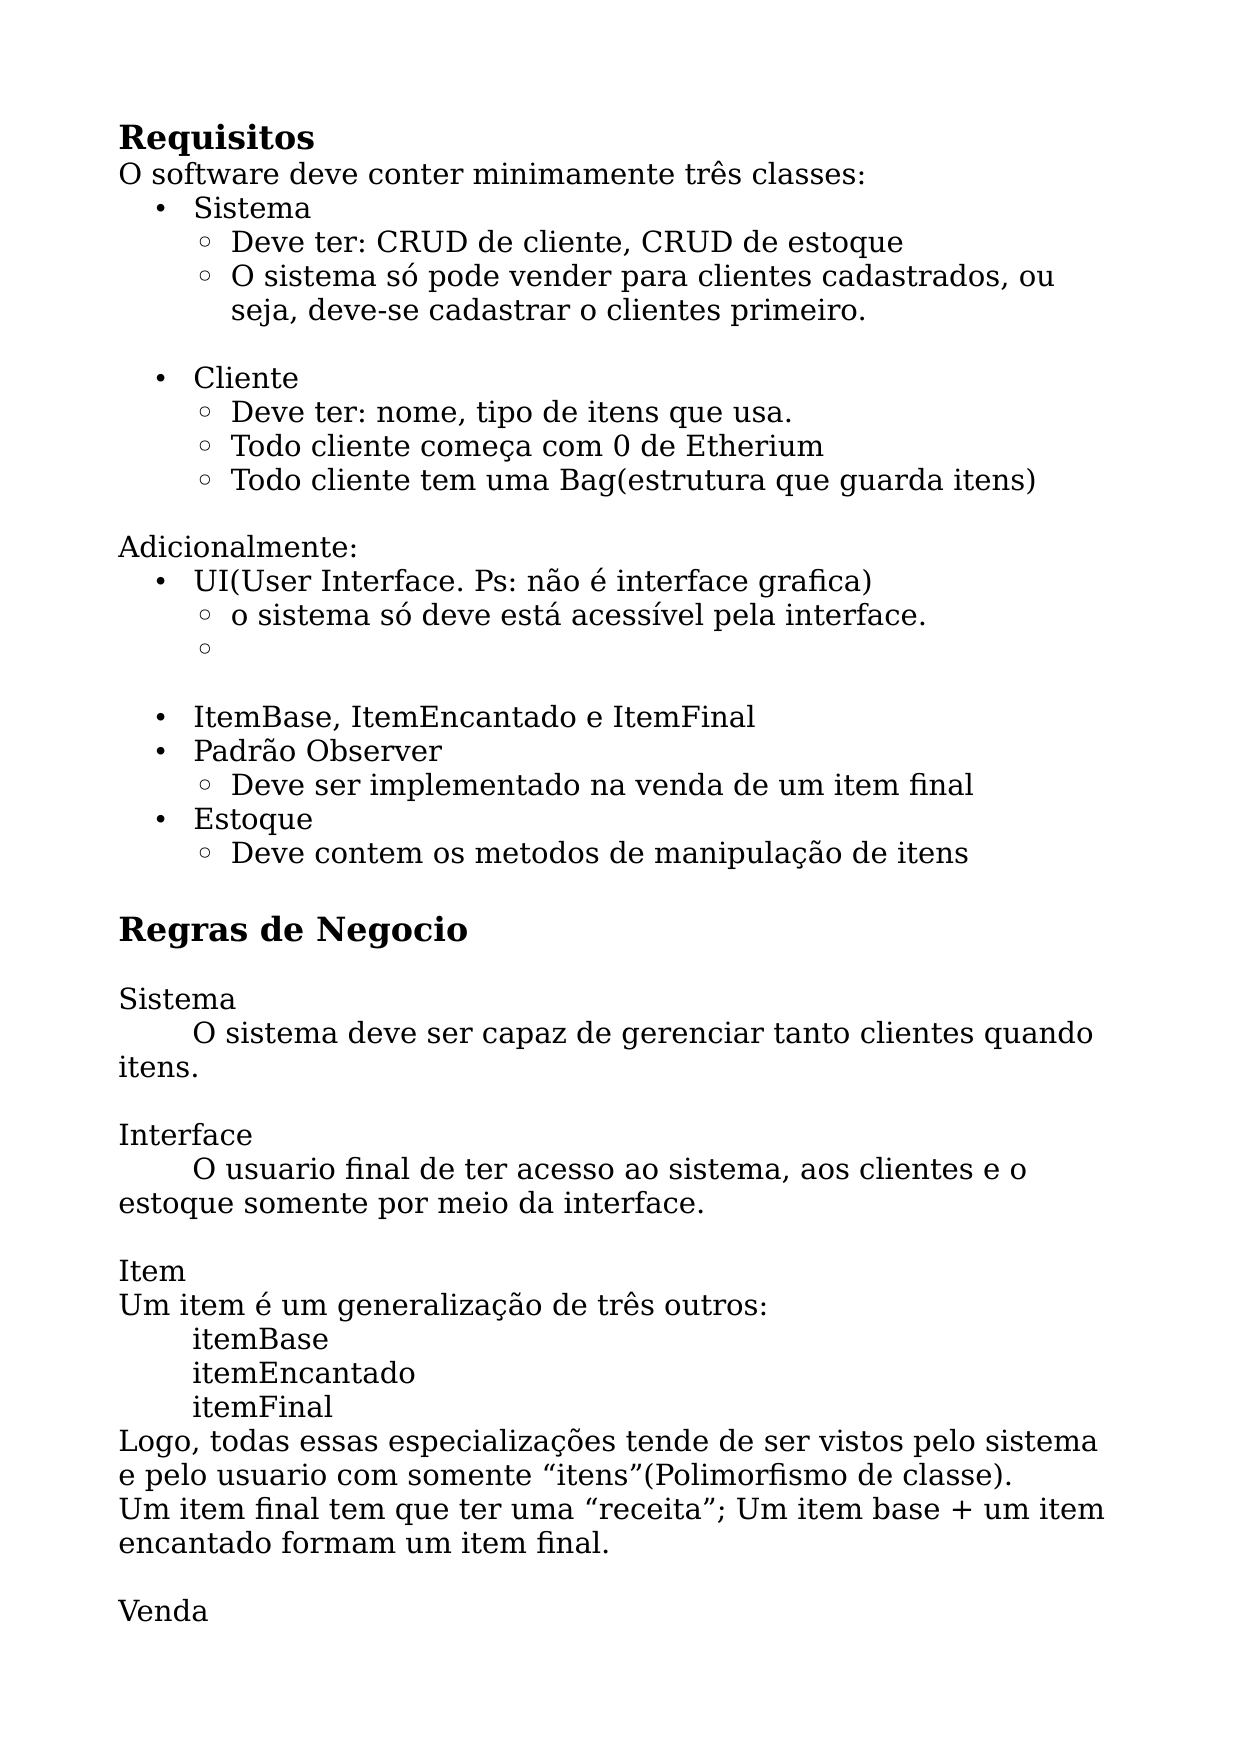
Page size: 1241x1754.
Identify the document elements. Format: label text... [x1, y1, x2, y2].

text itemFinal [118, 1390, 1122, 1424]
text Item [118, 1254, 1122, 1288]
text Logo, todas essas especializações tende de ser vistos pelo sistema e pelo usuario com somente “itens”(Polimorfismo de classe). [118, 1424, 1122, 1492]
list Deve ter: CRUD de cliente, CRUD de estoque [193, 225, 1122, 259]
text O usuario final de ter acesso ao sistema, aos clientes e o estoque somente por meio da interface. [118, 1152, 1122, 1220]
list Todo cliente começa com 0 de Etherium [193, 429, 1122, 463]
text Venda [118, 1594, 1122, 1628]
list ItemBase, ItemEncantado e ItemFinal [156, 701, 1122, 734]
list Padrão Observer [156, 734, 1122, 768]
list Deve ter: nome, tipo de itens que usa. [193, 395, 1122, 429]
text Regras de Negocio [118, 909, 1122, 949]
list Estoque [156, 802, 1122, 836]
text O software deve conter minimamente três classes: [118, 157, 1122, 191]
text Sistema [118, 983, 1122, 1017]
list O sistema só pode vender para clientes cadastrados, ou seja, deve-se cadastrar o clientes primeiro. [193, 259, 1122, 327]
text Interface [118, 1118, 1122, 1152]
text O sistema deve ser capaz de gerenciar tanto clientes quando itens. [118, 1017, 1122, 1084]
list Deve ser implementado na venda de um item final [193, 768, 1122, 802]
list Deve contem os metodos de manipulação de itens [193, 836, 1122, 870]
text Um item é um generalização de três outros: [118, 1288, 1122, 1322]
text Requisitos [118, 118, 1122, 157]
text Um item final tem que ter uma “receita”; Um item base + um item encantado formam um item final. [118, 1492, 1122, 1560]
list Todo cliente tem uma Bag(estrutura que guarda itens) [193, 463, 1122, 497]
list UI(User Interface. Ps: não é interface grafica) [156, 565, 1122, 599]
list Cliente [156, 361, 1122, 395]
list Sistema [156, 191, 1122, 225]
text Adicionalmente: [118, 531, 1122, 565]
text itemEncantado [118, 1356, 1122, 1390]
text itemBase [118, 1322, 1122, 1356]
list o sistema só deve está acessível pela interface. [193, 599, 1122, 633]
